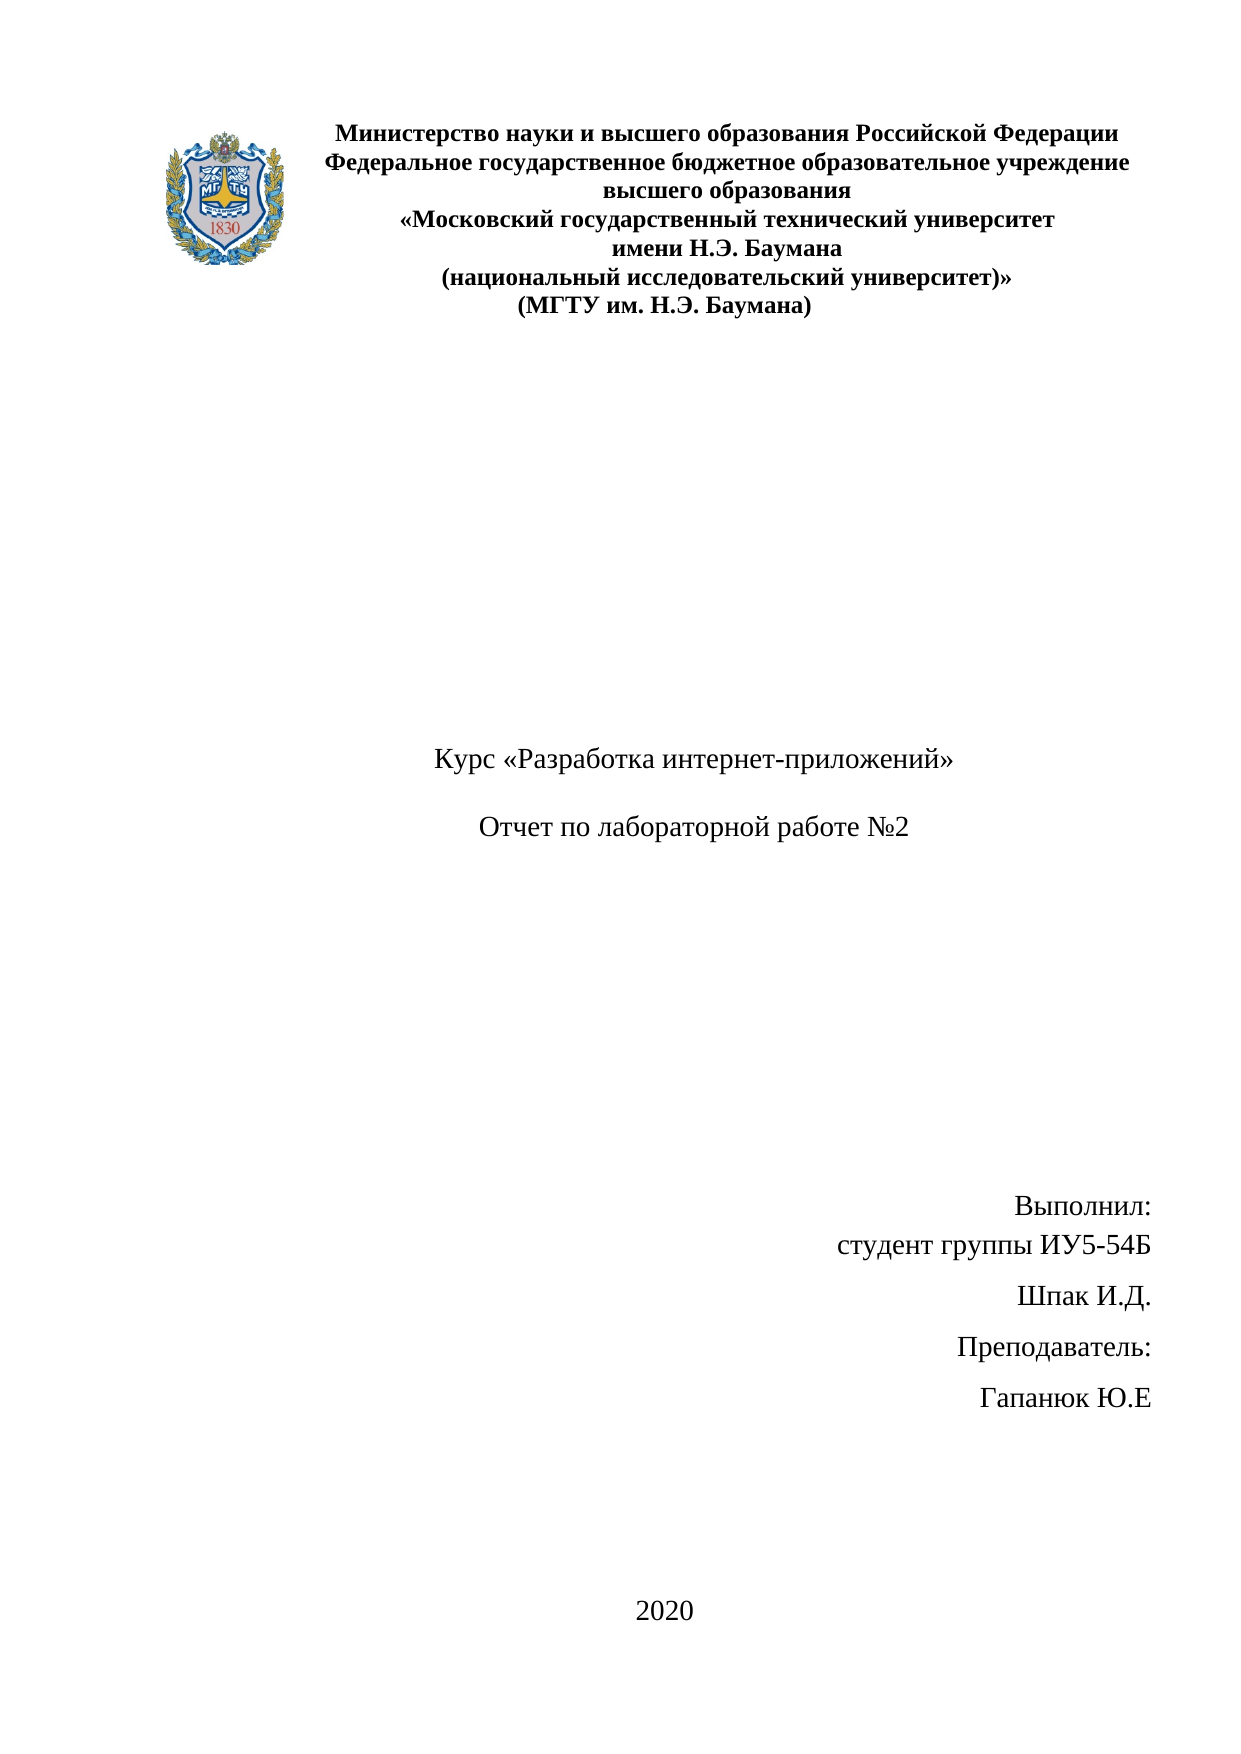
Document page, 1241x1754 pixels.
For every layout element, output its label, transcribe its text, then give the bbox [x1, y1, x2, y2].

picture [181, 131, 285, 267]
text Отчет по лабораторной работе №2 [177, 809, 1152, 842]
text Федеральное государственное бюджетное образовательное учреждение [285, 147, 1152, 176]
text имени Н.Э. Баумана [285, 233, 1152, 262]
text Шпак И.Д. [177, 1278, 1152, 1312]
text Министерство науки и высшего образования Российской Федерации [177, 118, 1152, 147]
text высшего образования [285, 176, 1152, 204]
text Преподаватель: [177, 1329, 1152, 1363]
text (национальный исследовательский университет)» [177, 262, 1152, 291]
text Курс «Разработка интернет-приложений» [177, 742, 1152, 775]
text 2020 [177, 1593, 1152, 1626]
text (МГТУ им. Н.Э. Баумана) [177, 291, 1152, 319]
text студент группы ИУ5-54Б [177, 1227, 1152, 1261]
text Выполнил: [177, 1188, 1152, 1222]
text Гапанюк Ю.Е [177, 1380, 1152, 1414]
text «Московский государственный технический университет [285, 204, 1152, 233]
